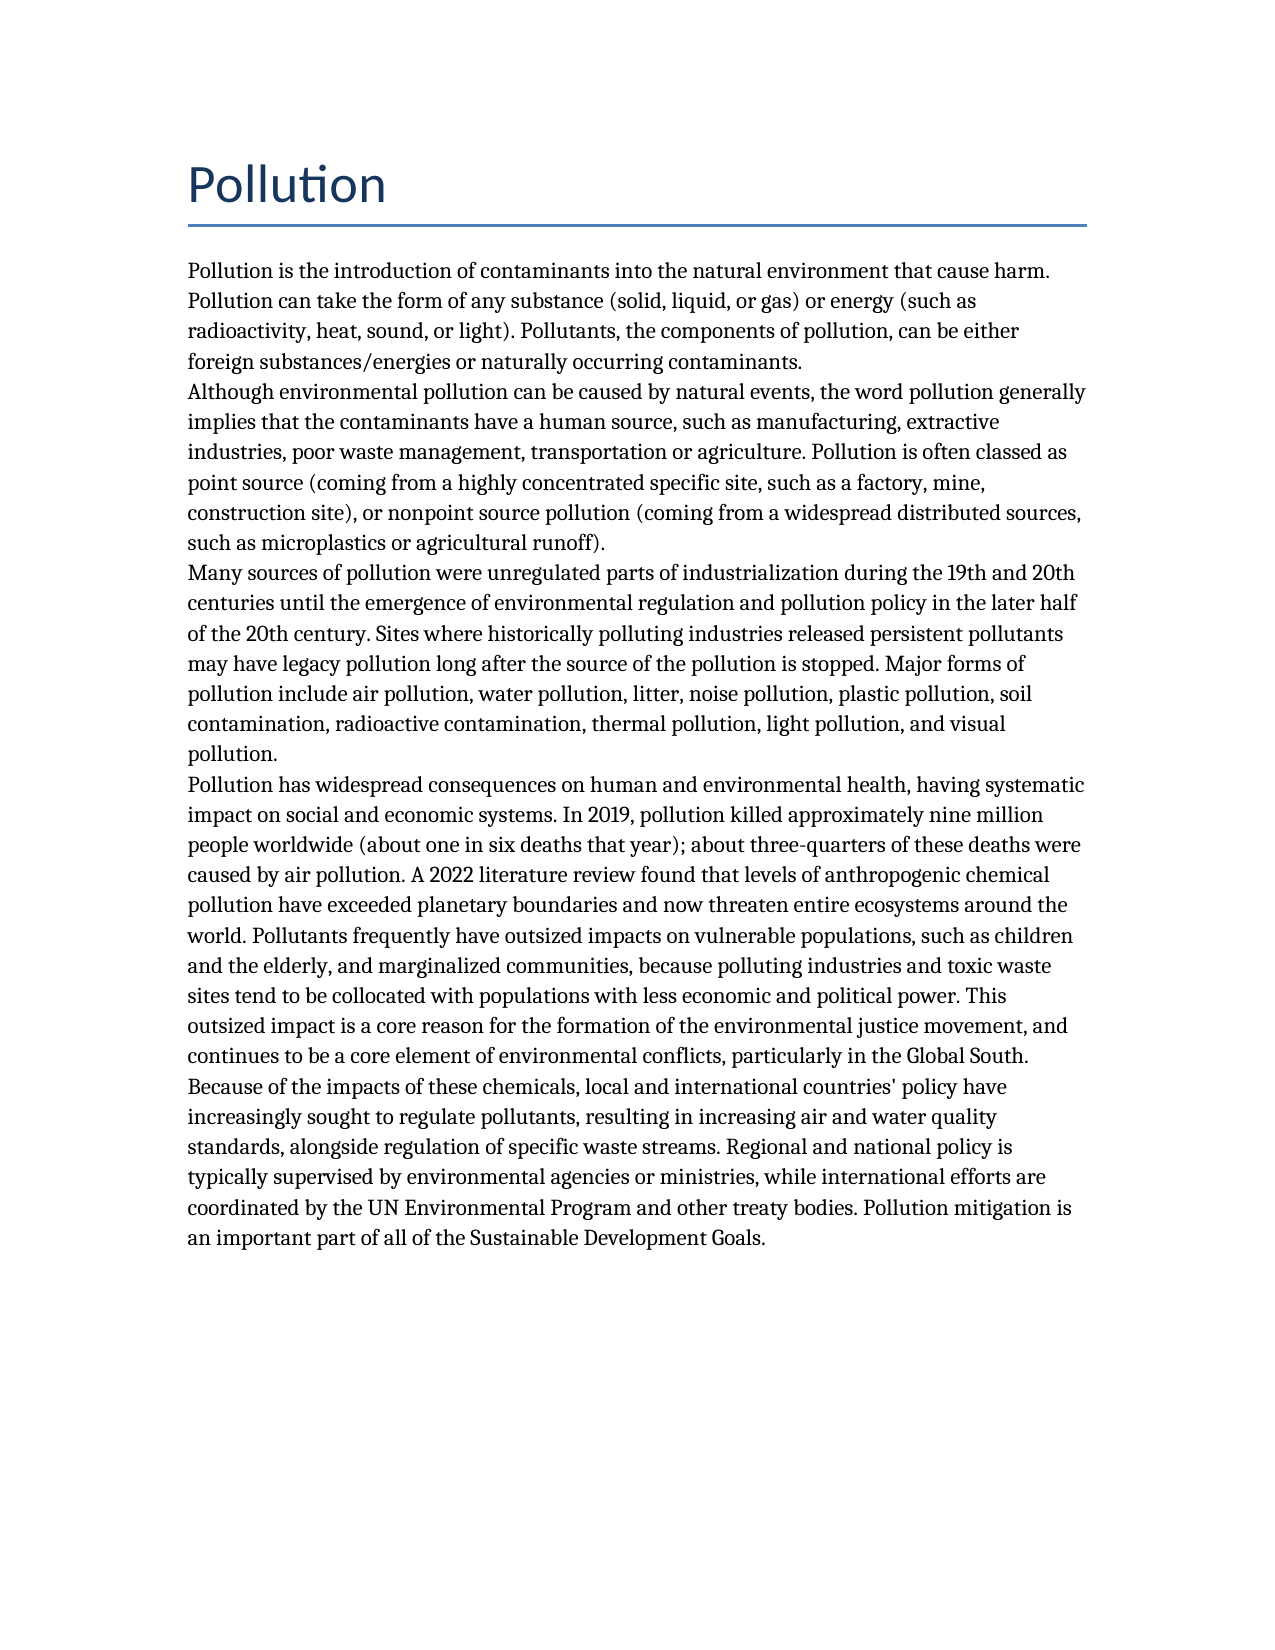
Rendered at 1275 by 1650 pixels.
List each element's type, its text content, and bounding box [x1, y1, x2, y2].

title Pollution [187, 150, 1087, 227]
text Pollution is the introduction of contaminants into the natural environment that cause harm. Pollution can take the form of any substance (solid, liquid, or gas) or energy (such as radioactivity, heat, sound, or light). Pollutants, the components of pollution, can be either foreign substances/energies or naturally occurring contaminants. Although environmental pollution can be caused by natural events, the word pollution generally implies that the contaminants have a human source, such as manufacturing, extractive industries, poor waste management, transportation or agriculture. Pollution is often classed as point source (coming from a highly concentrated specific site, such as a factory, mine, construction site), or nonpoint source pollution (coming from a widespread distributed sources, such as microplastics or agricultural runoff). Many sources of pollution were unregulated parts of industrialization during the 19th and 20th centuries until the emergence of environmental regulation and pollution policy in the later half of the 20th century. Sites where historically polluting industries released persistent pollutants may have legacy pollution long after the source of the pollution is stopped. Major forms of pollution include air pollution, water pollution, litter, noise pollution, plastic pollution, soil contamination, radioactive contamination, thermal pollution, light pollution, and visual pollution. Pollution has widespread consequences on human and environmental health, having systematic impact on social and economic systems. In 2019, pollution killed approximately nine million people worldwide (about one in six deaths that year); about three-quarters of these deaths were caused by air pollution. A 2022 literature review found that levels of anthropogenic chemical pollution have exceeded planetary boundaries and now threaten entire ecosystems around the world. Pollutants frequently have outsized impacts on vulnerable populations, such as children and the elderly, and marginalized communities, because polluting industries and toxic waste sites tend to be collocated with populations with less economic and political power. This outsized impact is a core reason for the formation of the environmental justice movement, and continues to be a core element of environmental conflicts, particularly in the Global South. Because of the impacts of these chemicals, local and international countries' policy have increasingly sought to regulate pollutants, resulting in increasing air and water quality standards, alongside regulation of specific waste streams. Regional and national policy is typically supervised by environmental agencies or ministries, while international efforts are coordinated by the UN Environmental Program and other treaty bodies. Pollution mitigation is an important part of all of the Sustainable Development Goals. [187, 258, 1087, 1251]
